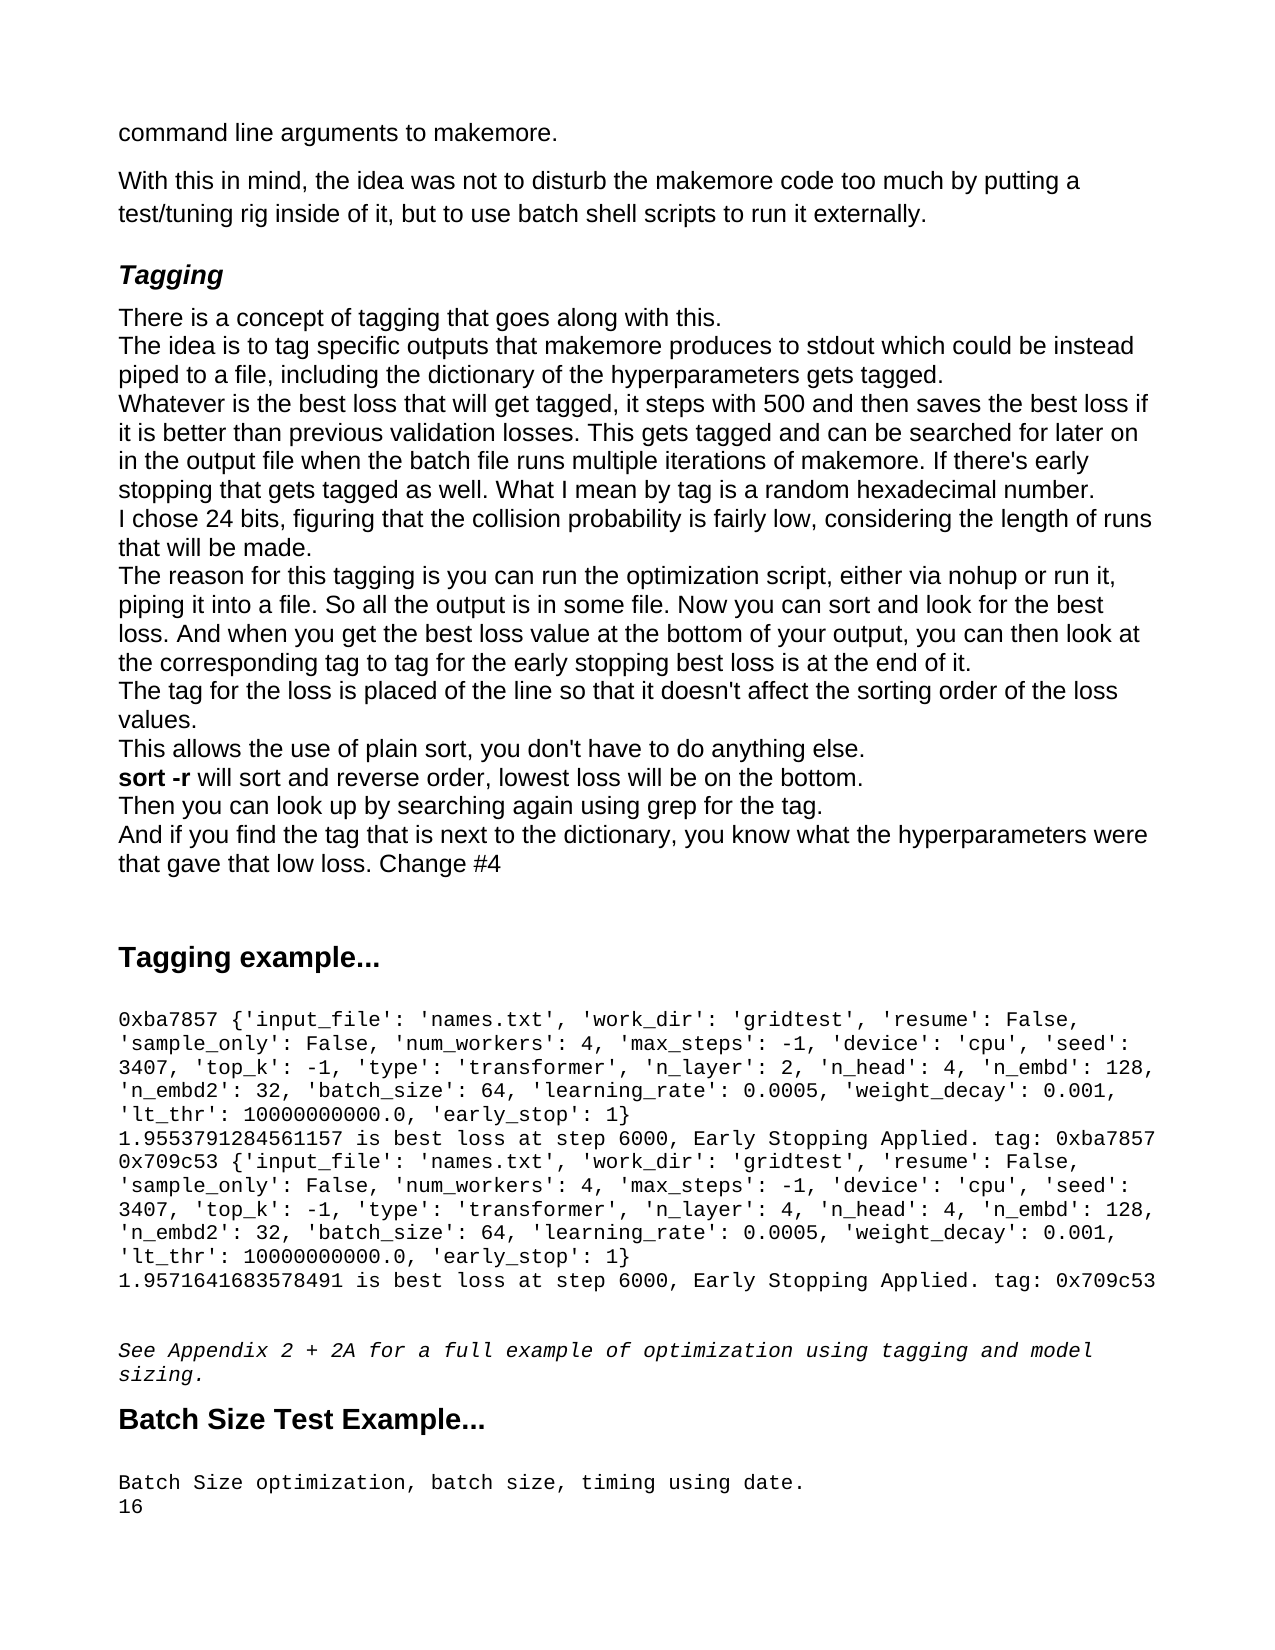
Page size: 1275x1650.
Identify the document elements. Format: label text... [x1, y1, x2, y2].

text Whatever is the best loss that will get tagged, it steps with 500 and then saves the best loss if it is better than previous validation losses. This gets tagged and can be searched for later on in the output file when the batch file runs multiple iterations of makemore. If there's early stopping that gets tagged as well. What I mean by tag is a random hexadecimal number. [118, 389, 1157, 504]
subtitle Batch Size Test Example... [118, 1402, 1157, 1436]
text Then you can look up by searching again using grep for the tag. [118, 791, 1157, 820]
text sort -r will sort and reverse order, lowest loss will be on the bottom. [118, 763, 1157, 791]
text The tag for the loss is placed of the line so that it doesn't affect the sorting order of the loss values. [118, 676, 1157, 734]
text I chose 24 bits, figuring that the collision probability is fairly low, considering the length of runs that will be made. [118, 504, 1157, 561]
text 1.9571641683578491 is best loss at step 6000, Early Stopping Applied. tag: 0x709c53 [118, 1269, 1157, 1293]
text See Appendix 2 + 2A for a full example of optimization using tagging and model sizing. [118, 1341, 1157, 1388]
text There is a concept of tagging that goes along with this. [118, 303, 1157, 331]
subtitle Tagging [118, 259, 1157, 290]
text 0x709c53 {'input_file': 'names.txt', 'work_dir': 'gridtest', 'resume': False, 'sample_only': False, 'num_workers': 4, 'max_steps': -1, 'device': 'cpu', 'seed': 3407, 'top_k': -1, 'type': 'transformer', 'n_layer': 4, 'n_head': 4, 'n_embd': 128, 'n_embd2': 32, 'batch_size': 64, 'learning_rate': 0.0005, 'weight_decay': 0.001, 'lt_thr': 10000000000.0, 'early_stop': 1} [118, 1151, 1157, 1269]
text With this in mind, the idea was not to disturb the makemore code too much by putting a test/tuning rig inside of it, but to use batch shell scripts to run it externally. [118, 166, 1157, 227]
text 0xba7857 {'input_file': 'names.txt', 'work_dir': 'gridtest', 'resume': False, 'sample_only': False, 'num_workers': 4, 'max_steps': -1, 'device': 'cpu', 'seed': 3407, 'top_k': -1, 'type': 'transformer', 'n_layer': 2, 'n_head': 4, 'n_embd': 128, 'n_embd2': 32, 'batch_size': 64, 'learning_rate': 0.0005, 'weight_decay': 0.001, 'lt_thr': 10000000000.0, 'early_stop': 1} [118, 1009, 1157, 1128]
text 1.9553791284561157 is best loss at step 6000, Early Stopping Applied. tag: 0xba7857 [118, 1128, 1157, 1151]
text command line arguments to makemore. [118, 118, 1157, 147]
text And if you find the tag that is next to the dictionary, you know what the hyperparameters were that gave that low loss. Change #4 [118, 820, 1157, 878]
text The idea is to tag specific outputs that makemore produces to stdout which could be instead piped to a file, including the dictionary of the hyperparameters gets tagged. [118, 331, 1157, 389]
text The reason for this tagging is you can run the optimization script, either via nohup or run it, piping it into a file. So all the output is in some file. Now you can sort and look for the best loss. And when you get the best loss value at the bottom of your output, you can then look at the corresponding tag to tag for the early stopping best loss is at the end of it. [118, 561, 1157, 676]
text This allows the use of plain sort, you don't have to do anything else. [118, 734, 1157, 763]
subtitle Tagging example... [118, 940, 1157, 973]
text 16 [118, 1496, 1157, 1519]
text Batch Size optimization, batch size, timing using date. [118, 1472, 1157, 1496]
